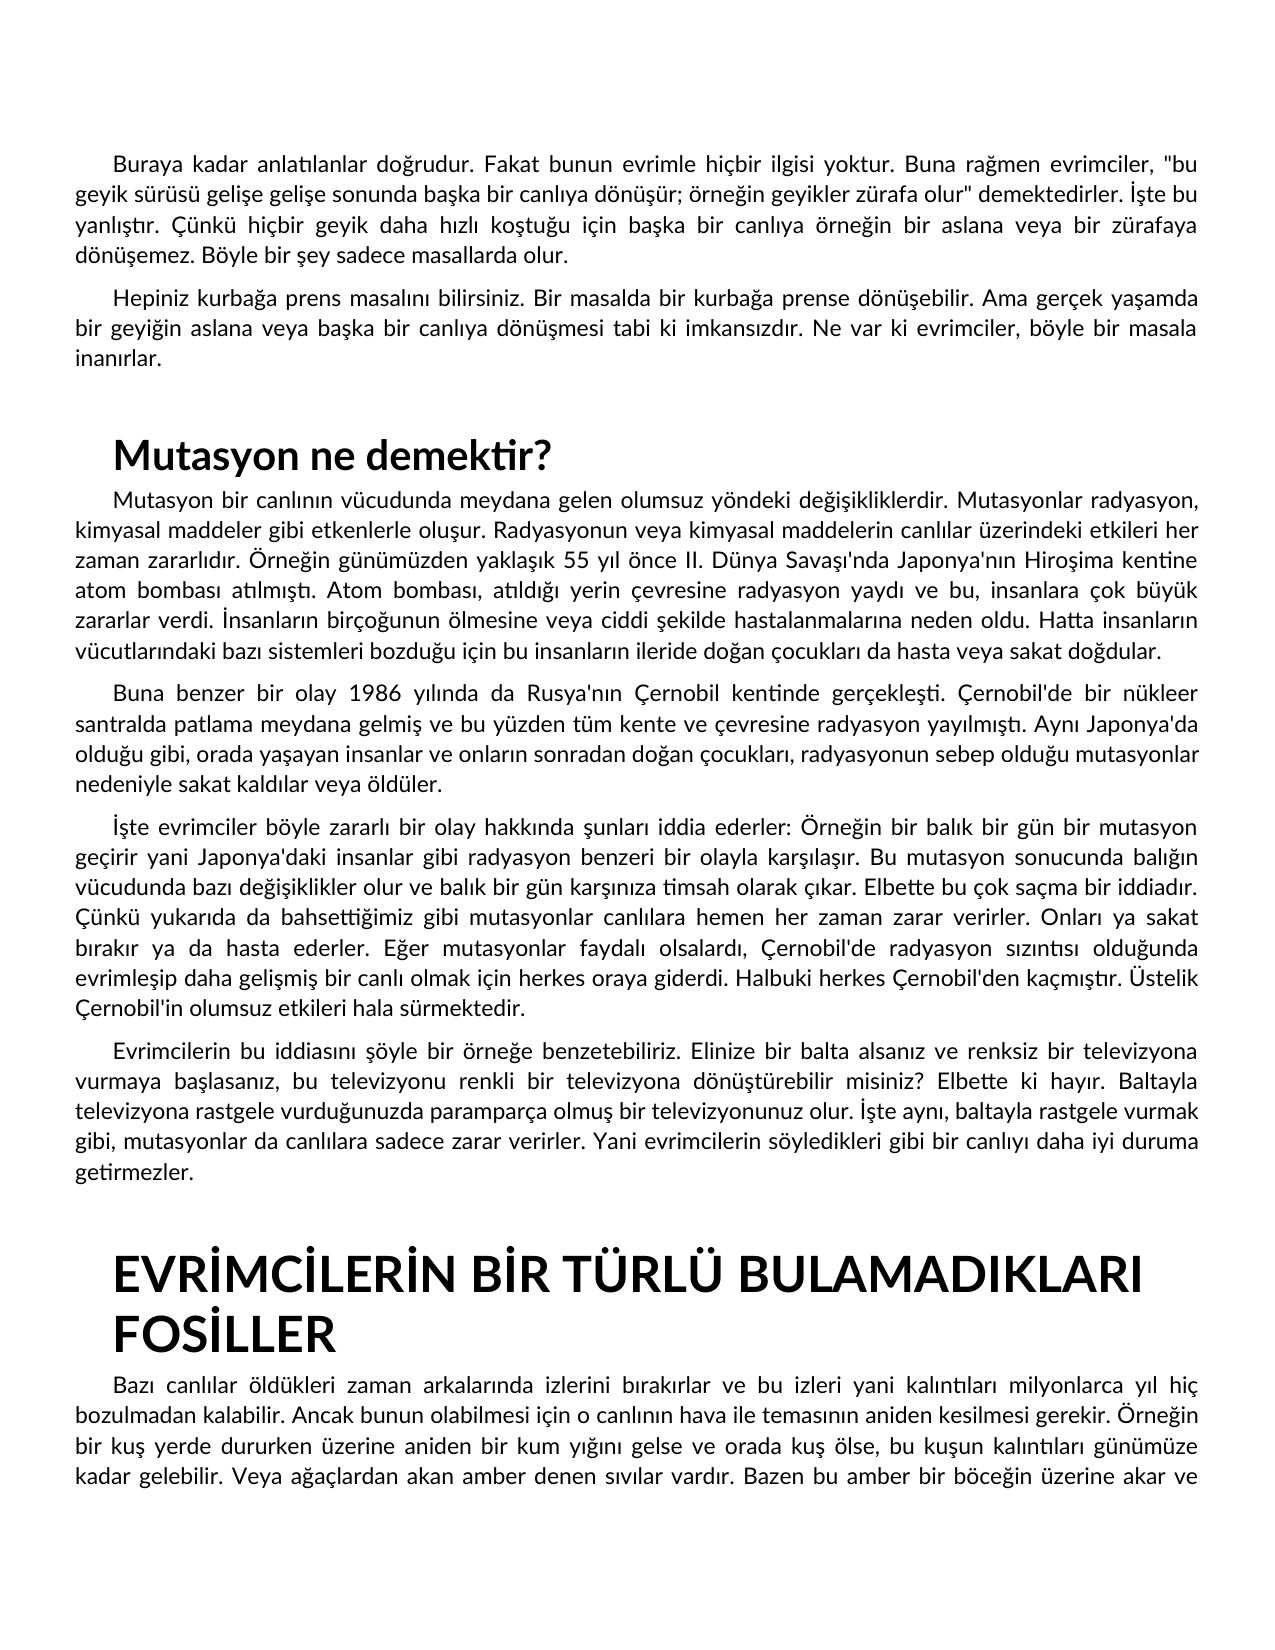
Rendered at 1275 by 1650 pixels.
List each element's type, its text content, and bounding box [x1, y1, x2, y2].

text Evrimcilerin bu iddiasını şöyle bir örneğe benzetebiliriz. Elinize bir balta alsanız ve renksiz bir televizyona vurmaya başlasanız, bu televizyonu renkli bir televizyona dönüştürebilir misiniz? Elbette ki hayır. Baltayla televizyona rastgele vurduğunuzda paramparça olmuş bir televizyonunuz olur. İşte aynı, baltayla rastgele vurmak gibi, mutasyonlar da canlılara sadece zarar verirler. Yani evrimcilerin söyledikleri gibi bir canlıyı daha iyi duruma getirmezler. [75, 1036, 1200, 1185]
text Buna benzer bir olay 1986 yılında da Rusya'nın Çernobil kentinde gerçekleşti. Çernobil'de bir nükleer santralda patlama meydana gelmiş ve bu yüzden tüm kente ve çevresine radyasyon yayılmıştı. Aynı Japonya'da olduğu gibi, orada yaşayan insanlar ve onların sonradan doğan çocukları, radyasyonun sebep olduğu mutasyonlar nedeniyle sakat kaldılar veya öldüler. [75, 679, 1200, 797]
text Bazı canlılar öldükleri zaman arkalarında izlerini bırakırlar ve bu izleri yani kalıntıları milyonlarca yıl hiç bozulmadan kalabilir. Ancak bunun olabilmesi için o canlının hava ile temasının aniden kesilmesi gerekir. Örneğin bir kuş yerde dururken üzerine aniden bir kum yığını gelse ve orada kuş ölse, bu kuşun kalıntıları günümüze kadar gelebilir. Veya ağaçlardan akan amber denen sıvılar vardır. Bazen bu amber bir böceğin üzerine akar ve [75, 1371, 1200, 1489]
text Hepiniz kurbağa prens masalını bilirsiniz. Bir masalda bir kurbağa prense dönüşebilir. Ama gerçek yaşamda bir geyiğin aslana veya başka bir canlıya dönüşmesi tabi ki imkansızdır. Ne var ki evrimciler, böyle bir masala inanırlar. [75, 283, 1200, 371]
text Mutasyon bir canlının vücudunda meydana gelen olumsuz yöndeki değişikliklerdir. Mutasyonlar radyasyon, kimyasal maddeler gibi etkenlerle oluşur. Radyasyonun veya kimyasal maddelerin canlılar üzerindeki etkileri her zaman zararlıdır. Örneğin günümüzden yaklaşık 55 yıl önce II. Dünya Savaşı'nda Japonya'nın Hiroşima kentine atom bombası atılmıştı. Atom bombası, atıldığı yerin çevresine radyasyon yaydı ve bu, insanlara çok büyük zararlar verdi. İnsanların birçoğunun ölmesine veya ciddi şekilde hastalanmalarına neden oldu. Hatta insanların vücutlarındaki bazı sistemleri bozduğu için bu insanların ileride doğan çocukları da hasta veya sakat doğdular. [75, 485, 1200, 664]
subtitle Mutasyon ne demektir? [112, 429, 1200, 479]
text Buraya kadar anlatılanlar doğrudur. Fakat bunun evrimle hiçbir ilgisi yoktur. Buna rağmen evrimciler, "bu geyik sürüsü gelişe gelişe sonunda başka bir canlıya dönüşür; örneğin geyikler zürafa olur" demektedirler. İşte bu yanlıştır. Çünkü hiçbir geyik daha hızlı koştuğu için başka bir canlıya örneğin bir aslana veya bir zürafaya dönüşemez. Böyle bir şey sadece masallarda olur. [75, 150, 1200, 268]
subtitle EVRİMCİLERİN BİR TÜRLÜ BULAMADIKLARI FOSİLLER [112, 1243, 1200, 1363]
text İşte evrimciler böyle zararlı bir olay hakkında şunları iddia ederler: Örneğin bir balık bir gün bir mutasyon geçirir yani Japonya'daki insanlar gibi radyasyon benzeri bir olayla karşılaşır. Bu mutasyon sonucunda balığın vücudunda bazı değişiklikler olur ve balık bir gün karşınıza timsah olarak çıkar. Elbette bu çok saçma bir iddiadır. Çünkü yukarıda da bahsettiğimiz gibi mutasyonlar canlılara hemen her zaman zarar verirler. Onları ya sakat bırakır ya da hasta ederler. Eğer mutasyonlar faydalı olsalardı, Çernobil'de radyasyon sızıntısı olduğunda evrimleşip daha gelişmiş bir canlı olmak için herkes oraya giderdi. Halbuki herkes Çernobil'den kaçmıştır. Üstelik Çernobil'in olumsuz etkileri hala sürmektedir. [75, 812, 1200, 1021]
